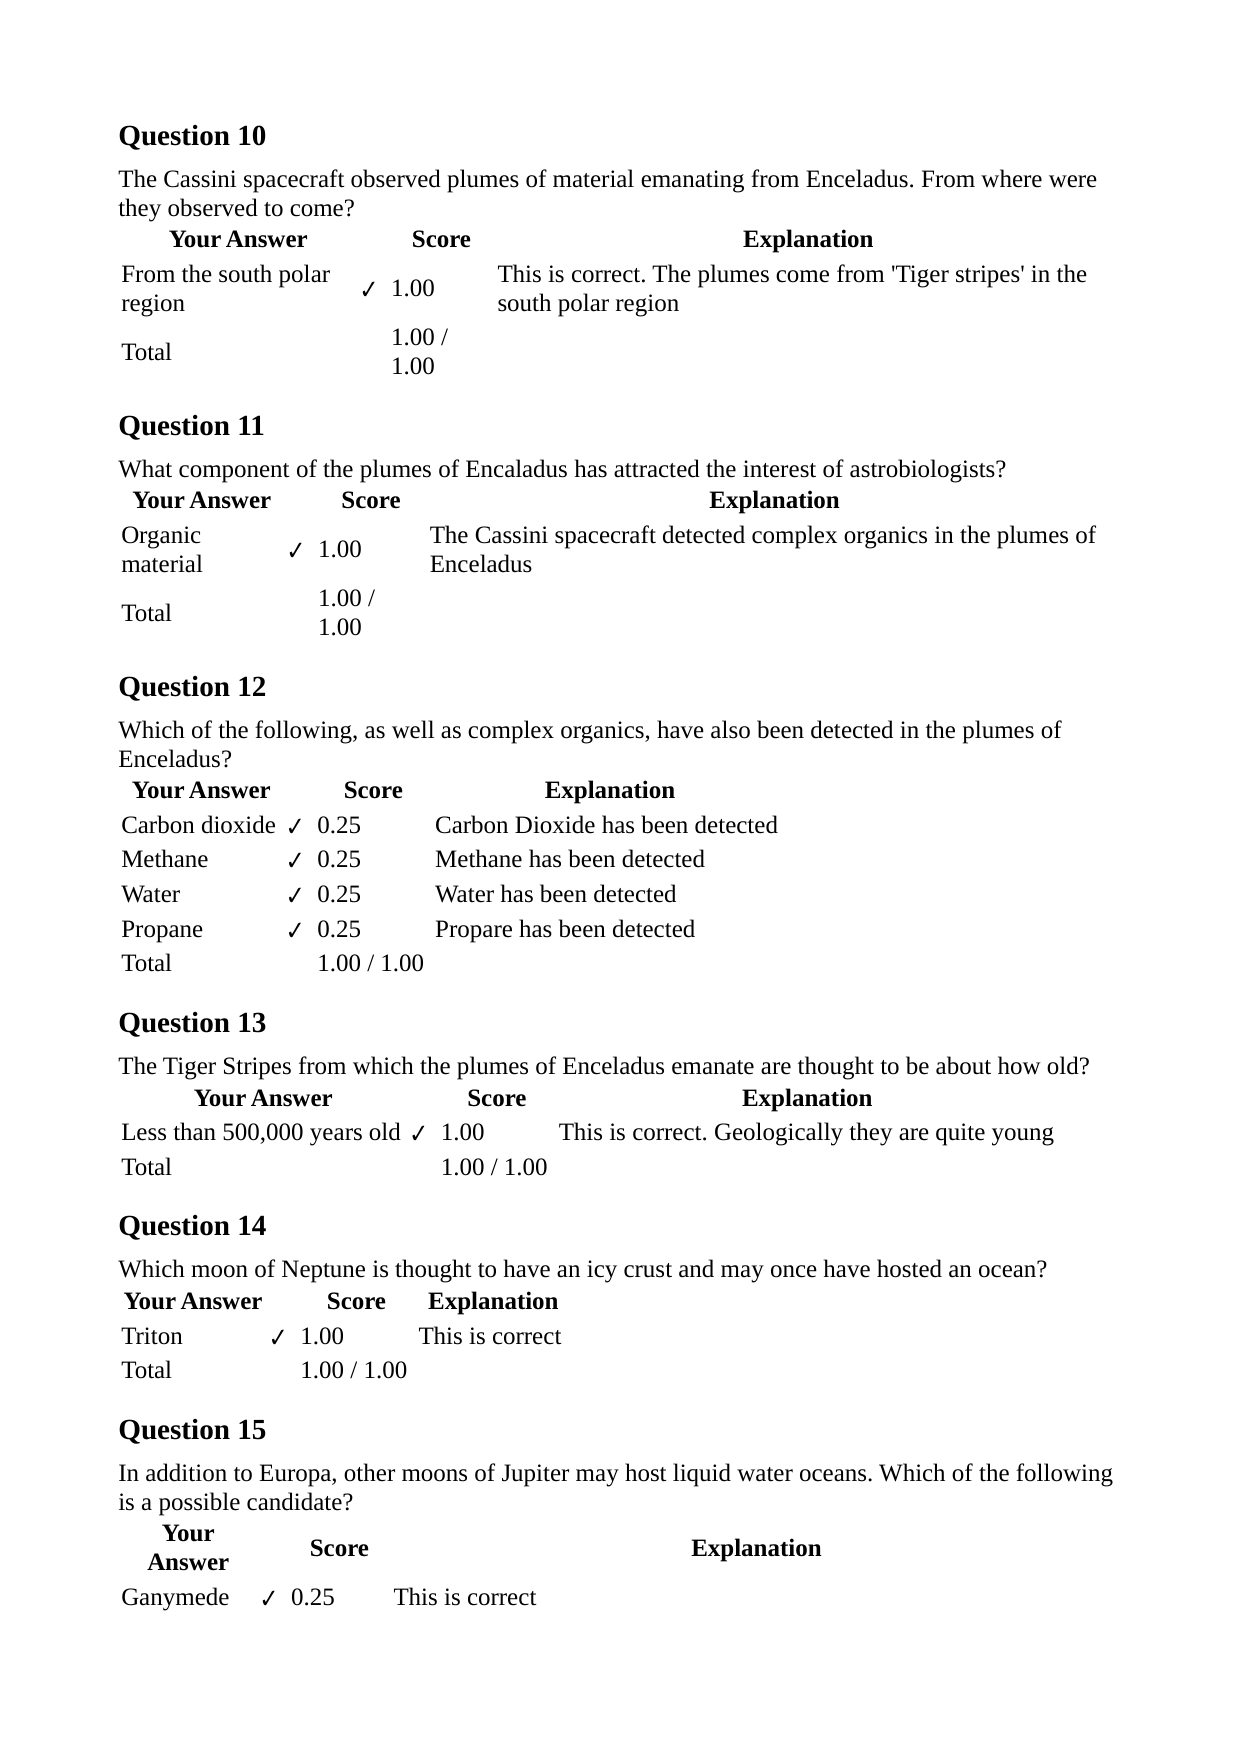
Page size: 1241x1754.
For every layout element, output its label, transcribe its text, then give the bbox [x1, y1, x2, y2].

table_cell ✔ [285, 517, 315, 581]
table_header Score [314, 773, 432, 807]
table_cell This is correct. The plumes come from 'Tiger stripes' in the south polar region [494, 256, 1122, 319]
table_cell This is correct [415, 1318, 571, 1352]
table_cell 1.00 [438, 1114, 556, 1149]
table_cell From the south polar region [118, 256, 358, 319]
text Which moon of Neptune is thought to have an icy crust and may once have hosted an ocean? [118, 1254, 1122, 1283]
subtitle Question 10 [118, 118, 1122, 152]
table_cell 1.00 / 1.00 [438, 1149, 556, 1183]
table_cell [415, 1353, 571, 1387]
table_cell Water has been detected [432, 876, 788, 911]
table_cell ✔ [358, 256, 388, 319]
table_cell Methane [118, 842, 284, 876]
text Which of the following, as well as complex organics, have also been detected in the plumes of Enceladus? [118, 715, 1122, 772]
table_cell [284, 945, 314, 980]
table_cell 1.00 / 1.00 [314, 945, 432, 980]
table_cell ✔ [284, 876, 314, 911]
table_cell Total [118, 581, 285, 644]
table_cell [268, 1353, 297, 1387]
table_header [358, 222, 388, 256]
table_cell 0.25 [314, 807, 432, 842]
table_cell Carbon dioxide [118, 807, 284, 842]
table_header Score [297, 1283, 415, 1318]
table_header [285, 483, 315, 517]
table_cell 1.00 [315, 517, 427, 581]
table_cell Less than 500,000 years old [118, 1114, 408, 1149]
table_header Explanation [556, 1080, 1059, 1114]
table_cell Organic material [118, 517, 285, 581]
table_cell ✔ [268, 1318, 297, 1352]
table_header Explanation [432, 773, 788, 807]
table_cell 0.25 [314, 911, 432, 945]
table_header Explanation [427, 483, 1122, 517]
text The Cassini spacecraft observed plumes of material emanating from Enceladus. From where were they observed to come? [118, 164, 1122, 222]
table_header [268, 1283, 297, 1318]
table_header Score [315, 483, 427, 517]
table_header Score [388, 222, 494, 256]
subtitle Question 14 [118, 1208, 1122, 1242]
table_header Your Answer [118, 773, 284, 807]
table_cell [408, 1149, 438, 1183]
table_header Your Answer [118, 483, 285, 517]
subtitle Question 15 [118, 1412, 1122, 1446]
table_cell 0.25 [314, 876, 432, 911]
text In addition to Europa, other moons of Jupiter may host liquid water oceans. Which of the following is a possible candidate? [118, 1458, 1122, 1516]
text What component of the plumes of Encaladus has attracted the interest of astrobiologists? [118, 454, 1122, 483]
table_cell 1.00 / 1.00 [388, 320, 494, 383]
table_header Explanation [415, 1283, 571, 1318]
table_cell Total [118, 320, 358, 383]
table_cell Water [118, 876, 284, 911]
table_cell ✔ [258, 1579, 288, 1613]
table_header Score [288, 1516, 390, 1579]
table_cell [494, 320, 1122, 383]
table_cell Propare has been detected [432, 911, 788, 945]
table_cell ✔ [284, 911, 314, 945]
table_cell ✔ [284, 807, 314, 842]
table_cell Methane has been detected [432, 842, 788, 876]
table_header Score [438, 1080, 556, 1114]
table_cell [432, 945, 788, 980]
table_header Your Answer [118, 1516, 258, 1579]
table_cell This is correct. Geologically they are quite young [556, 1114, 1059, 1149]
subtitle Question 13 [118, 1005, 1122, 1038]
table_cell 1.00 [388, 256, 494, 319]
table_header Explanation [390, 1516, 1122, 1579]
table_header [284, 773, 314, 807]
table_cell 0.25 [314, 842, 432, 876]
table_cell This is correct [390, 1579, 1122, 1613]
text The Tiger Stripes from which the plumes of Enceladus emanate are thought to be about how old? [118, 1051, 1122, 1080]
table_header [408, 1080, 438, 1114]
subtitle Question 11 [118, 408, 1122, 441]
table_cell Total [118, 1149, 408, 1183]
table_cell Ganymede [118, 1579, 258, 1613]
table_cell [427, 581, 1122, 644]
table_header Your Answer [118, 222, 358, 256]
table_cell ✔ [284, 842, 314, 876]
subtitle Question 12 [118, 669, 1122, 702]
table_cell Total [118, 945, 284, 980]
table_cell Propane [118, 911, 284, 945]
table_cell Triton [118, 1318, 267, 1352]
table_header [258, 1516, 288, 1579]
table_header Your Answer [118, 1283, 267, 1318]
table_header Your Answer [118, 1080, 408, 1114]
table_cell 1.00 / 1.00 [315, 581, 427, 644]
table_cell 0.25 [288, 1579, 390, 1613]
table_cell 1.00 [297, 1318, 415, 1352]
table_cell Carbon Dioxide has been detected [432, 807, 788, 842]
table_cell [285, 581, 315, 644]
table_cell [556, 1149, 1059, 1183]
table_header Explanation [494, 222, 1122, 256]
table_cell ✔ [408, 1114, 438, 1149]
table_cell Total [118, 1353, 267, 1387]
table_cell The Cassini spacecraft detected complex organics in the plumes of Enceladus [427, 517, 1122, 581]
table_cell [358, 320, 388, 383]
table_cell 1.00 / 1.00 [297, 1353, 415, 1387]
